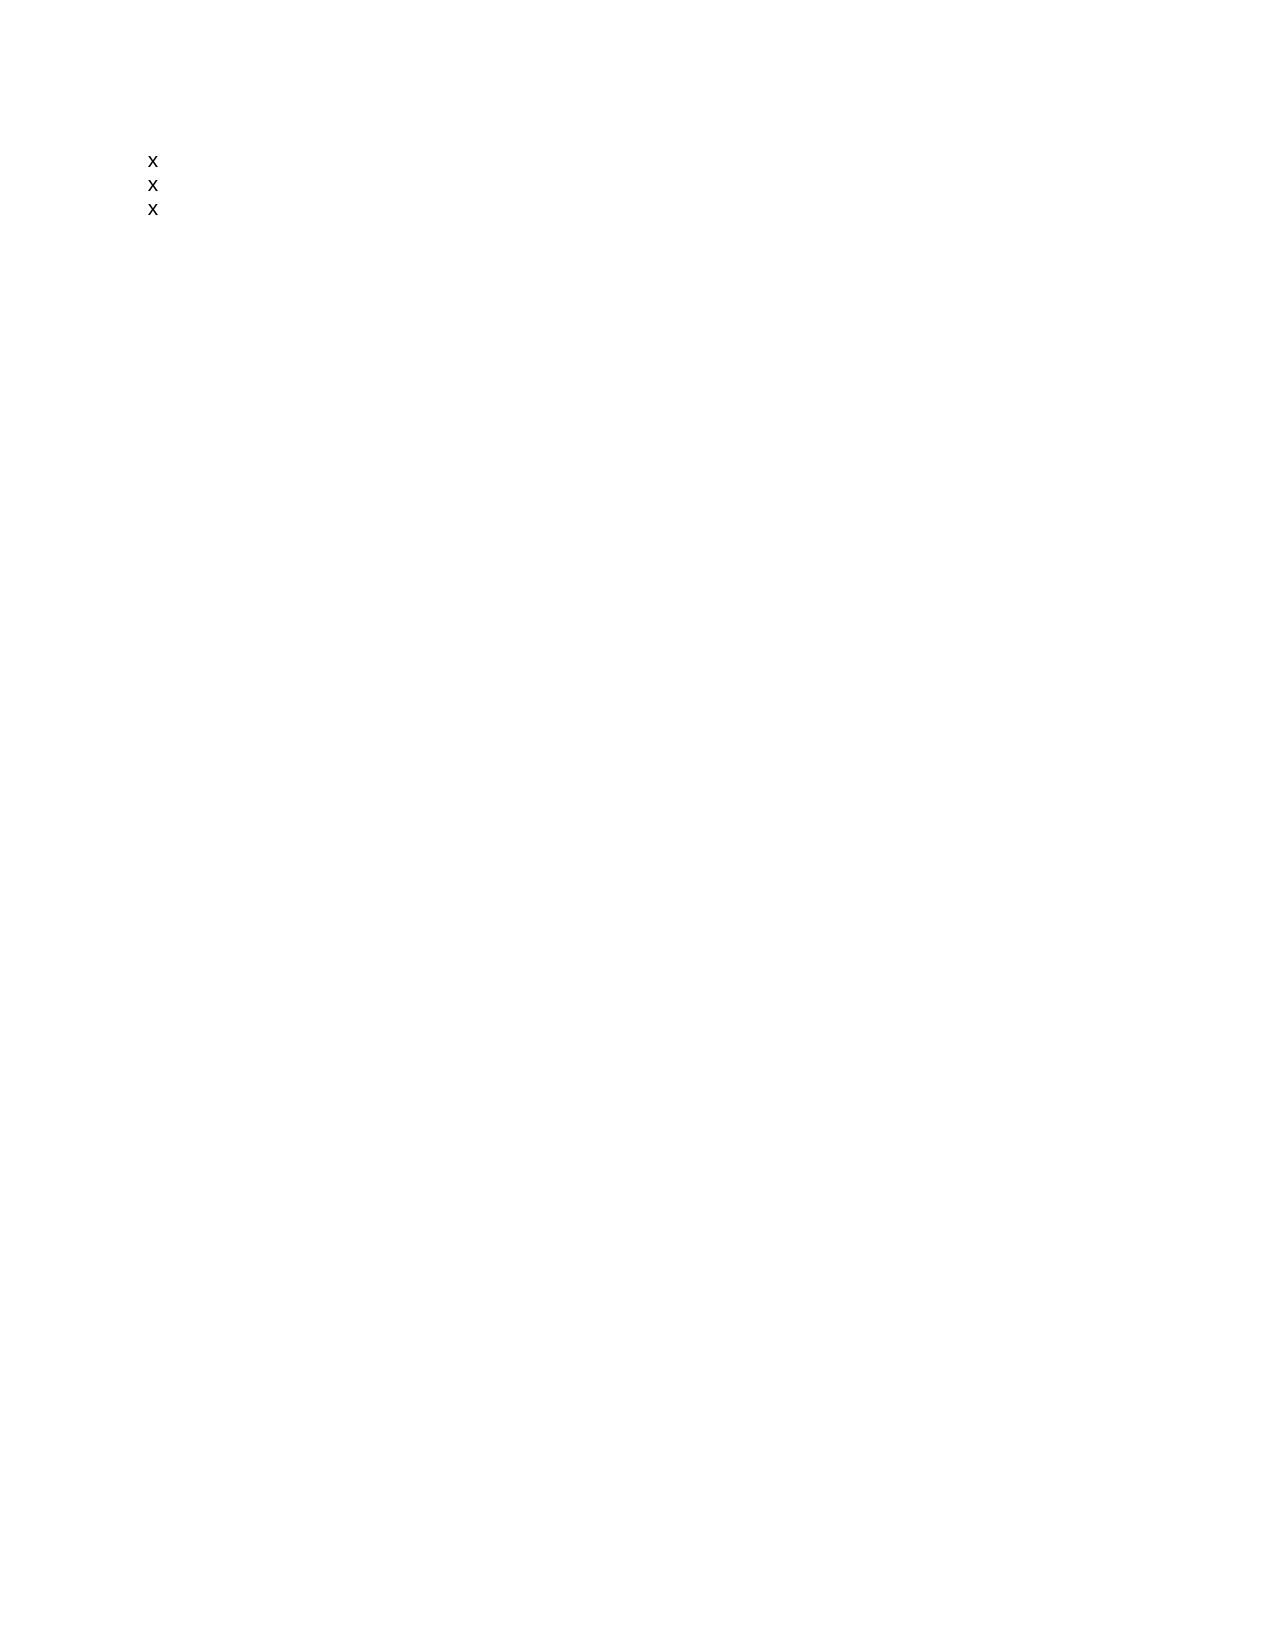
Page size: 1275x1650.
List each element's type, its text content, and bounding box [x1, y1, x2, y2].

text x [148, 148, 1127, 172]
text x [148, 196, 1127, 219]
text x [148, 172, 1127, 196]
